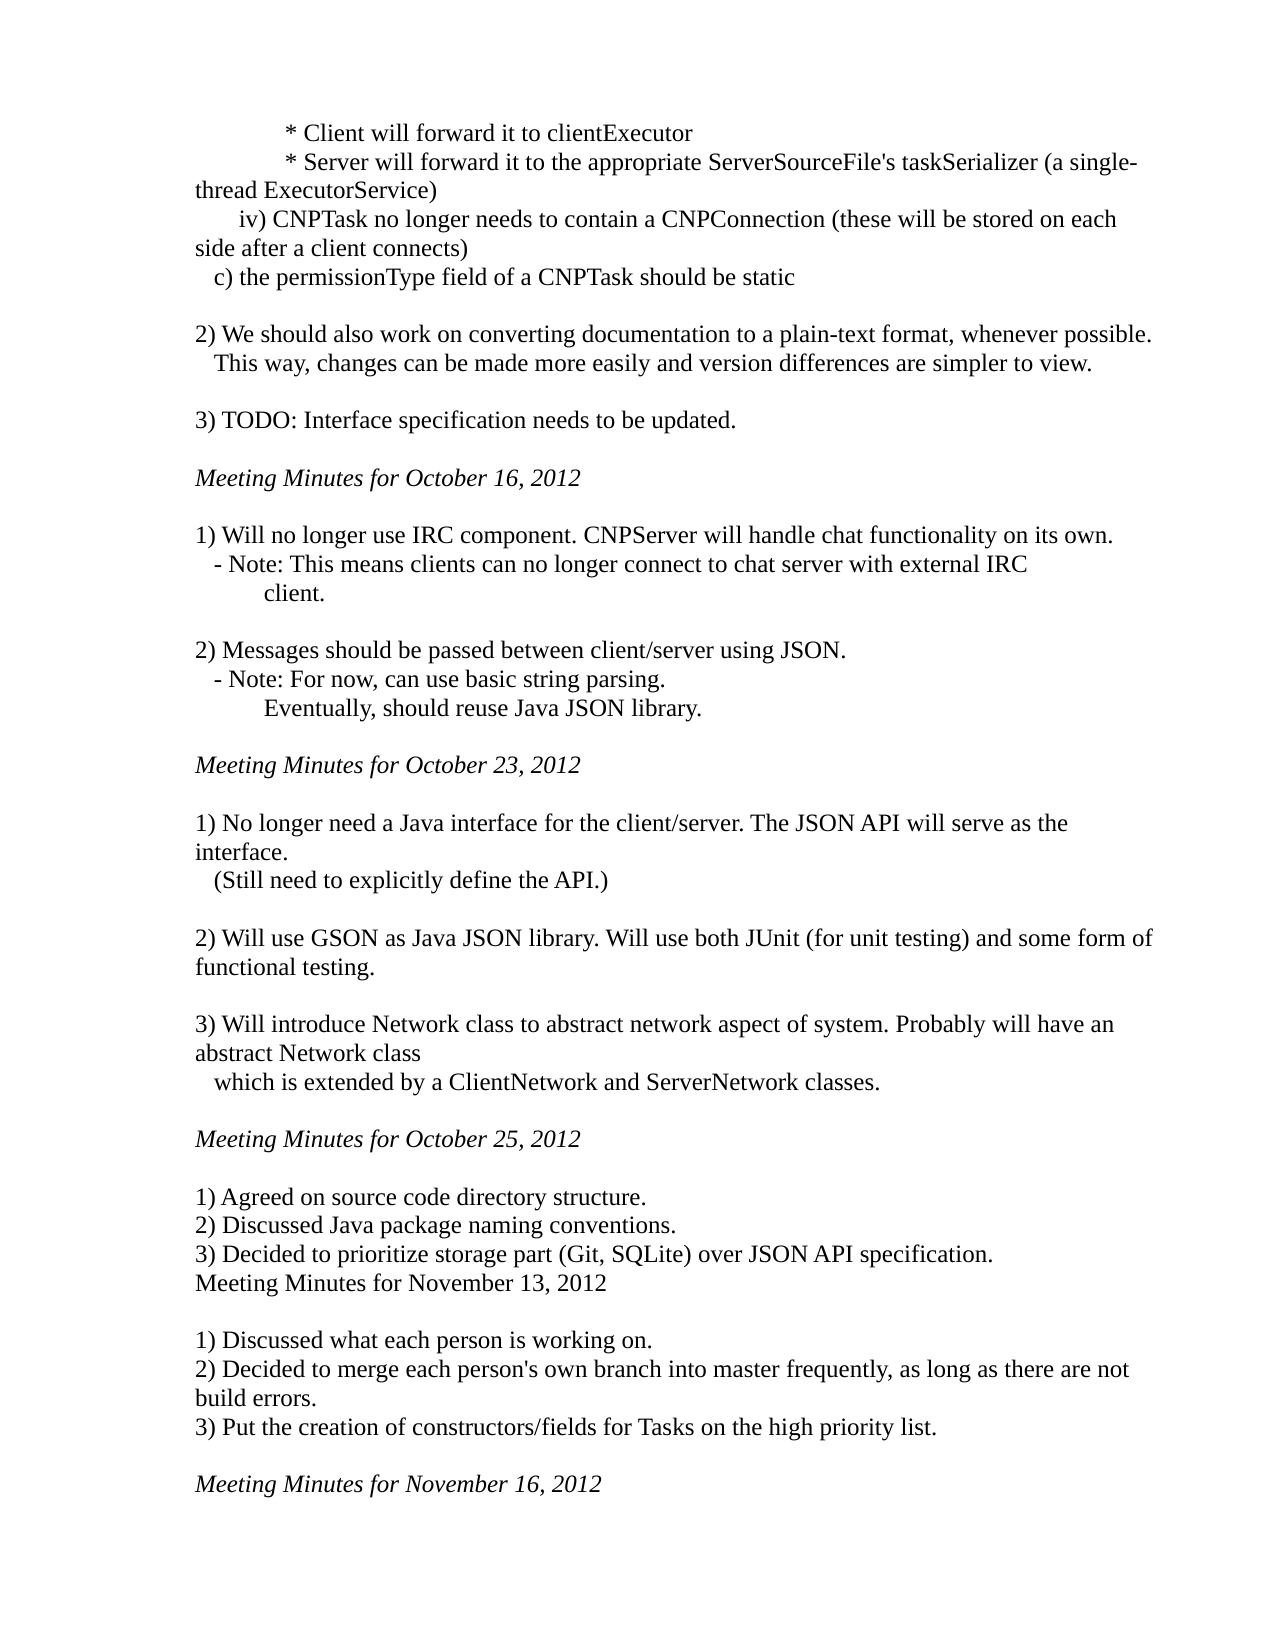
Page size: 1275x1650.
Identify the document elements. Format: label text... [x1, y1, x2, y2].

text client. [195, 578, 1157, 607]
text 3) Will introduce Network class to abstract network aspect of system. Probably will have an abstract Network class [195, 1009, 1157, 1067]
text 2) We should also work on converting documentation to a plain-text format, whenever possible. [195, 319, 1157, 348]
text 3) Decided to prioritize storage part (Git, SQLite) over JSON API specification. [195, 1239, 1157, 1268]
text - Note: This means clients can no longer connect to chat server with external IRC [195, 549, 1157, 578]
text 3) Put the creation of constructors/fields for Tasks on the high priority list. [195, 1412, 1157, 1441]
text This way, changes can be made more easily and version differences are simpler to view. [195, 348, 1157, 377]
text 1) Will no longer use IRC component. CNPServer will handle chat functionality on its own. [195, 521, 1157, 549]
text 2) Messages should be passed between client/server using JSON. [195, 636, 1157, 664]
text 1) Agreed on source code directory structure. [195, 1182, 1157, 1211]
text Meeting Minutes for October 16, 2012 [195, 463, 1157, 492]
text * Server will forward it to the appropriate ServerSourceFile's taskSerializer (a single-thread ExecutorService) [195, 147, 1157, 204]
text 1) Discussed what each person is working on. [195, 1326, 1157, 1354]
text * Client will forward it to clientExecutor [195, 118, 1157, 147]
text - Note: For now, can use basic string parsing. [195, 664, 1157, 693]
text Meeting Minutes for November 16, 2012 [195, 1469, 1157, 1498]
text Meeting Minutes for October 25, 2012 [195, 1124, 1157, 1153]
text c) the permissionType field of a CNPTask should be static [195, 262, 1157, 291]
text 2) Will use GSON as Java JSON library. Will use both JUnit (for unit testing) and some form of functional testing. [195, 923, 1157, 981]
text 3) TODO: Interface specification needs to be updated. [195, 406, 1157, 434]
text which is extended by a ClientNetwork and ServerNetwork classes. [195, 1067, 1157, 1096]
text Meeting Minutes for October 23, 2012 [195, 751, 1157, 779]
text (Still need to explicitly define the API.) [195, 866, 1157, 894]
text Meeting Minutes for November 13, 2012 [195, 1268, 1157, 1297]
text 1) No longer need a Java interface for the client/server. The JSON API will serve as the interface. [195, 808, 1157, 866]
text 2) Decided to merge each person's own branch into master frequently, as long as there are not build errors. [195, 1354, 1157, 1412]
text 2) Discussed Java package naming conventions. [195, 1211, 1157, 1239]
text Eventually, should reuse Java JSON library. [195, 693, 1157, 722]
text iv) CNPTask no longer needs to contain a CNPConnection (these will be stored on each side after a client connects) [195, 204, 1157, 262]
